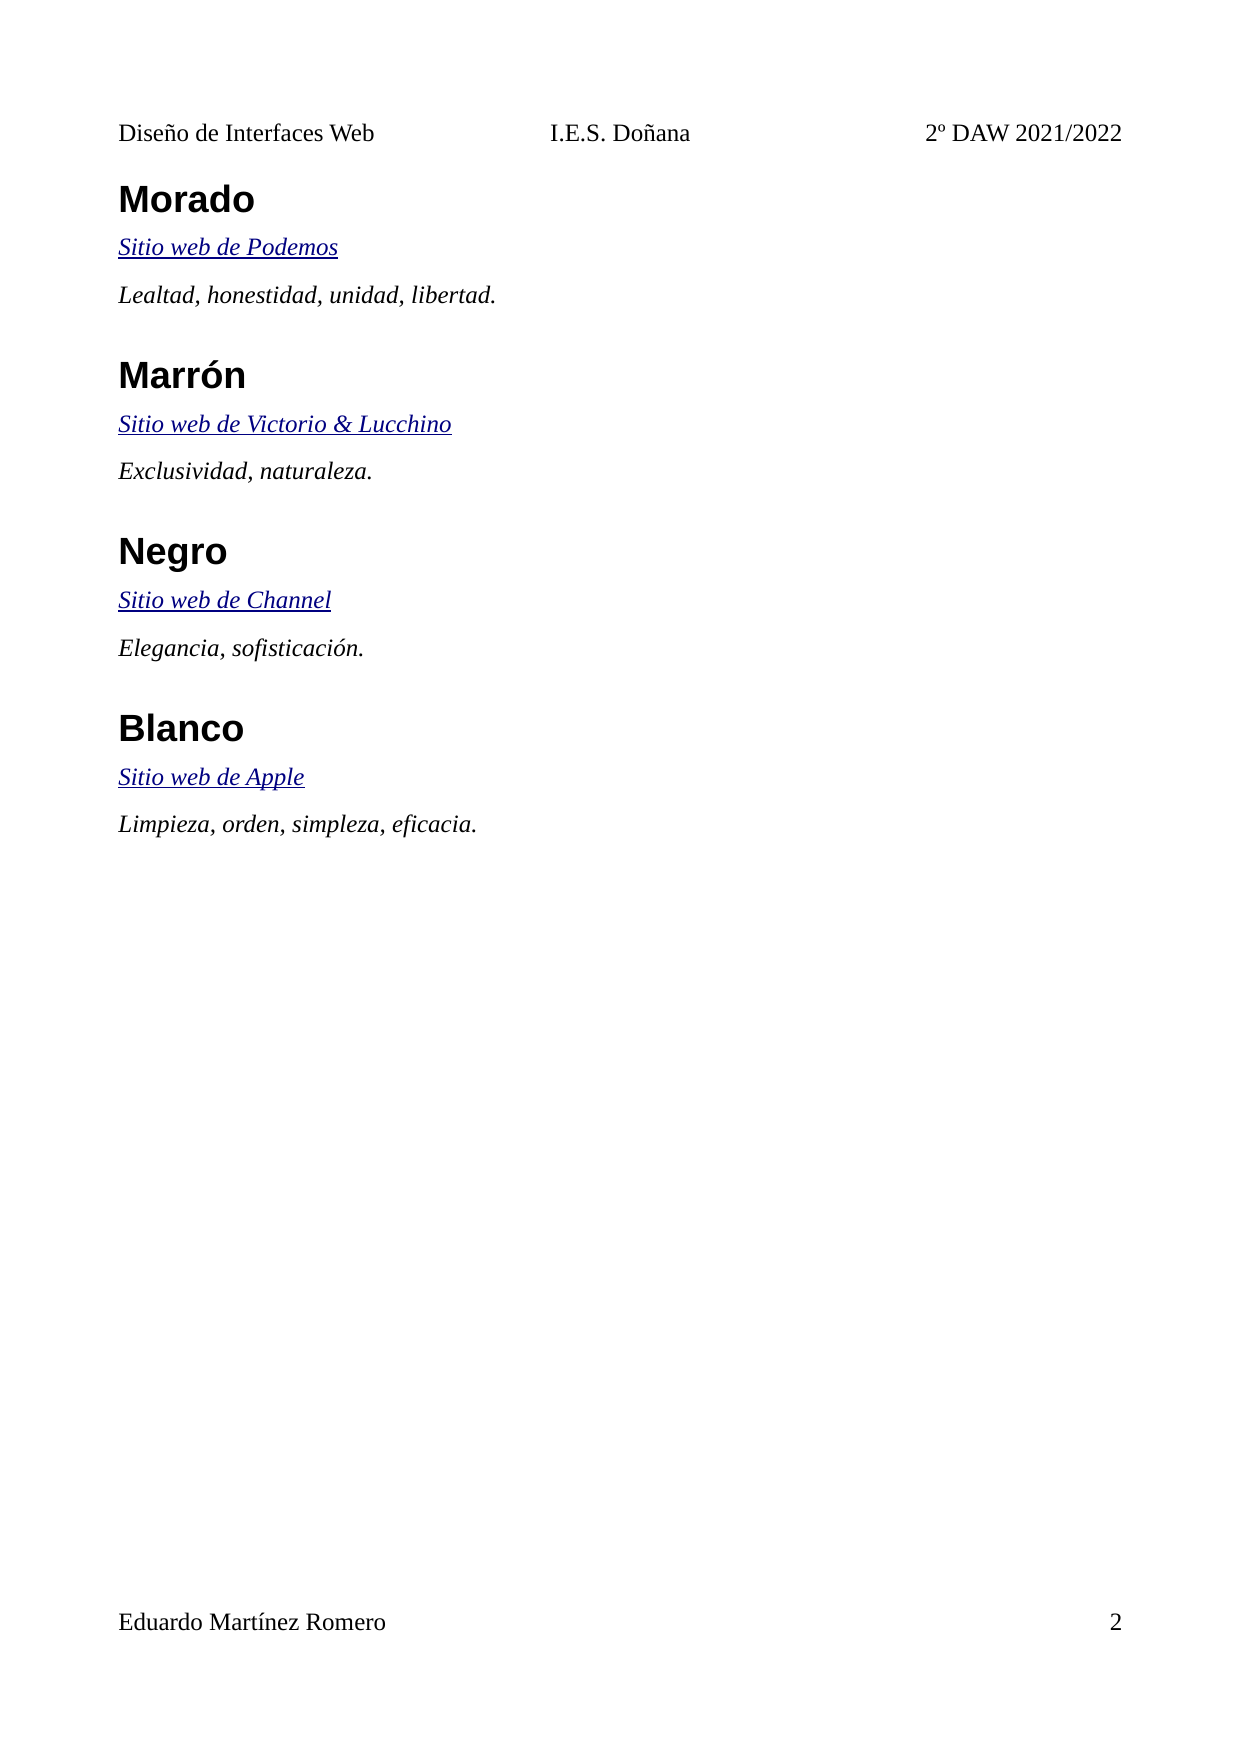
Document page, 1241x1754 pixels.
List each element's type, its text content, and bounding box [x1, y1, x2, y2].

text Limpieza, orden, simpleza, eficacia. [118, 809, 1122, 838]
text Exclusividad, naturaleza. [118, 456, 1122, 485]
subtitle Blanco [118, 705, 1122, 749]
text Lealtad, honestidad, unidad, libertad. [118, 280, 1122, 309]
text Sitio web de Channel [118, 585, 1122, 614]
text Elegancia, sofisticación. [118, 633, 1122, 662]
text Sitio web de Victorio & Lucchino [118, 409, 1122, 438]
subtitle Marrón [118, 353, 1122, 396]
subtitle Negro [118, 529, 1122, 573]
text Sitio web de Apple [118, 762, 1122, 790]
subtitle Morado [118, 176, 1122, 220]
text Sitio web de Podemos [118, 232, 1122, 261]
